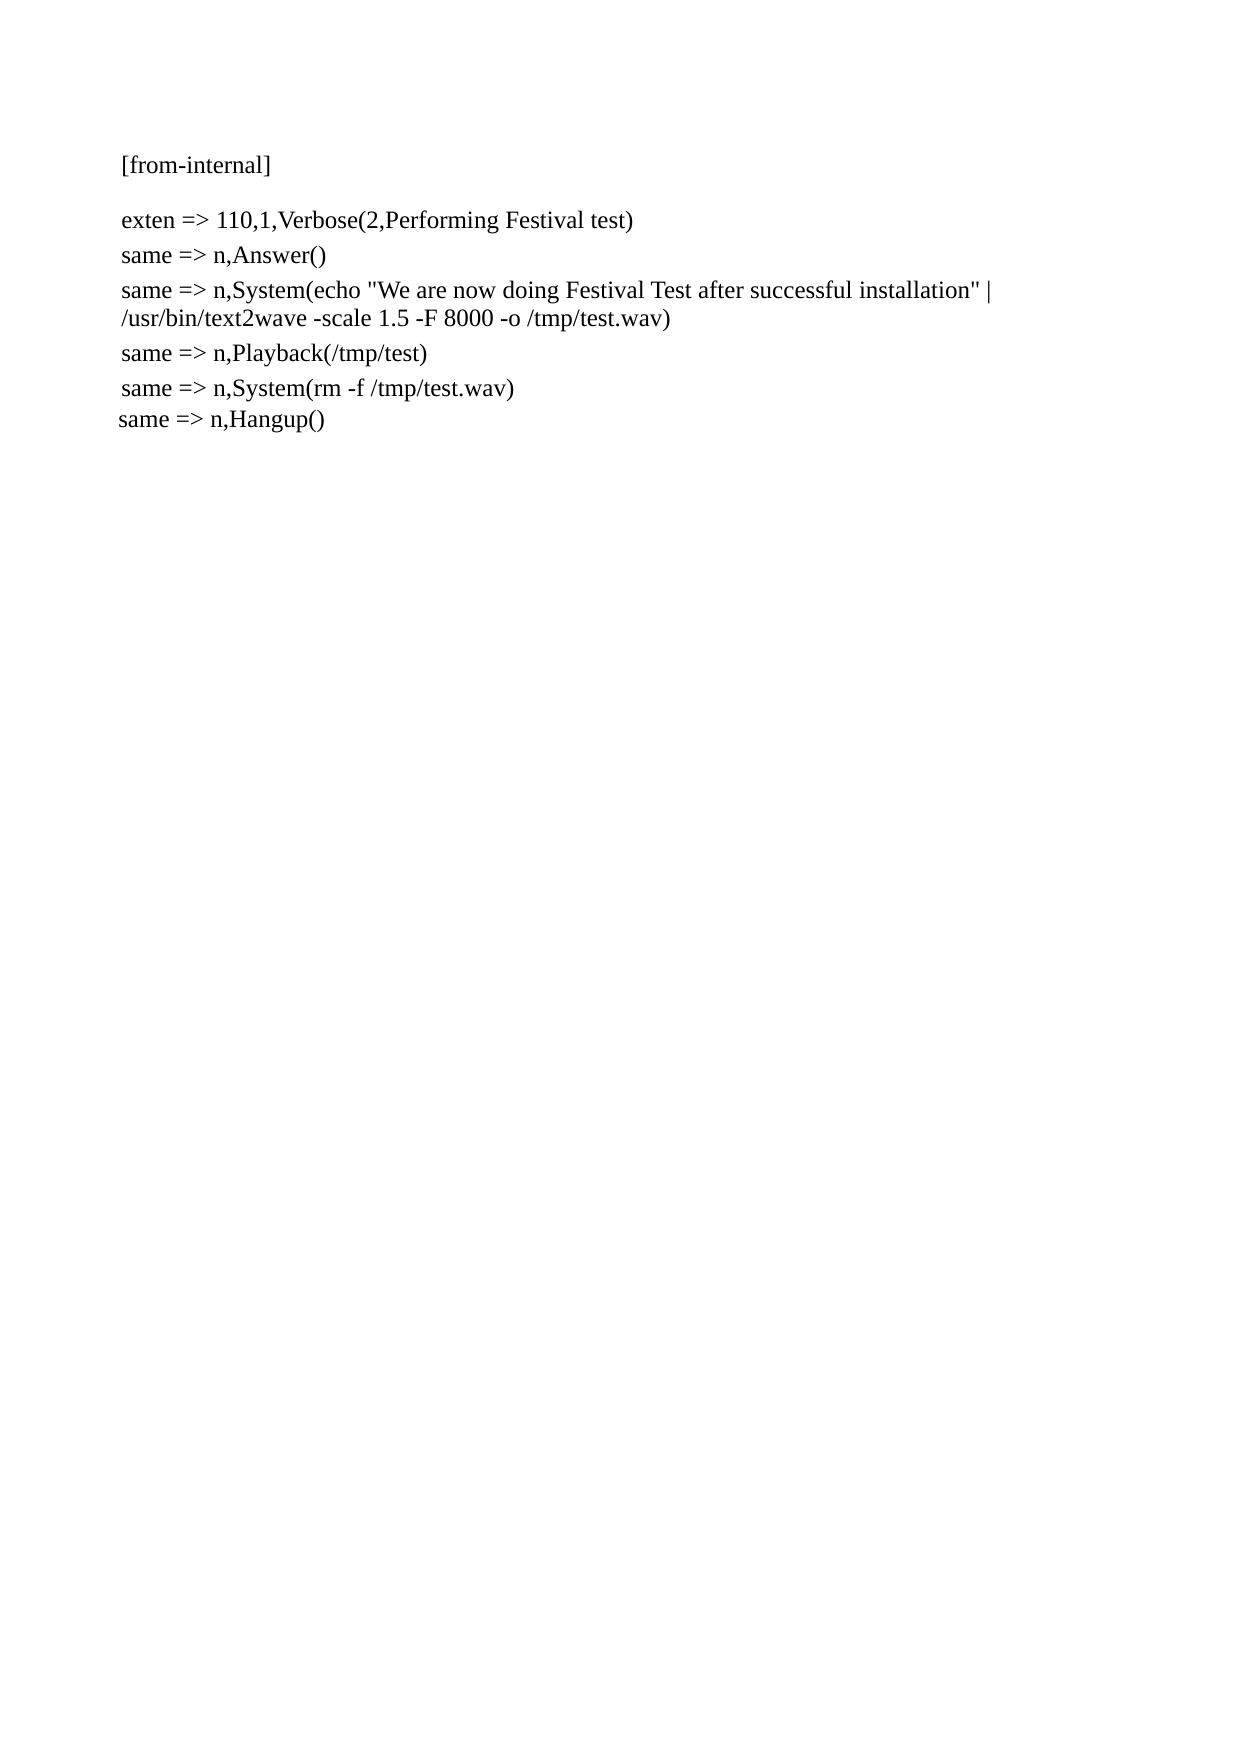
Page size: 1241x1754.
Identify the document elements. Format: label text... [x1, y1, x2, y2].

table_header [118, 181, 136, 192]
table_header same => n,Answer() [118, 237, 339, 272]
text same => n,Hangup() [118, 404, 1122, 433]
table_header same => n,System(rm -f /tmp/test.wav) [118, 370, 525, 404]
table_header exten => 110,1,Verbose(2,Performing Festival test) [118, 203, 645, 237]
table_header same => n,Playback(/tmp/test) [118, 335, 439, 370]
table_header [118, 192, 136, 203]
table_header [from-internal] [118, 147, 284, 181]
table_header same => n,System(echo "We are now doing Festival Test after successful installation" | /usr/bin/text2wave -scale 1.5 -F 8000 -o /tmp/test.wav) [118, 272, 1122, 335]
